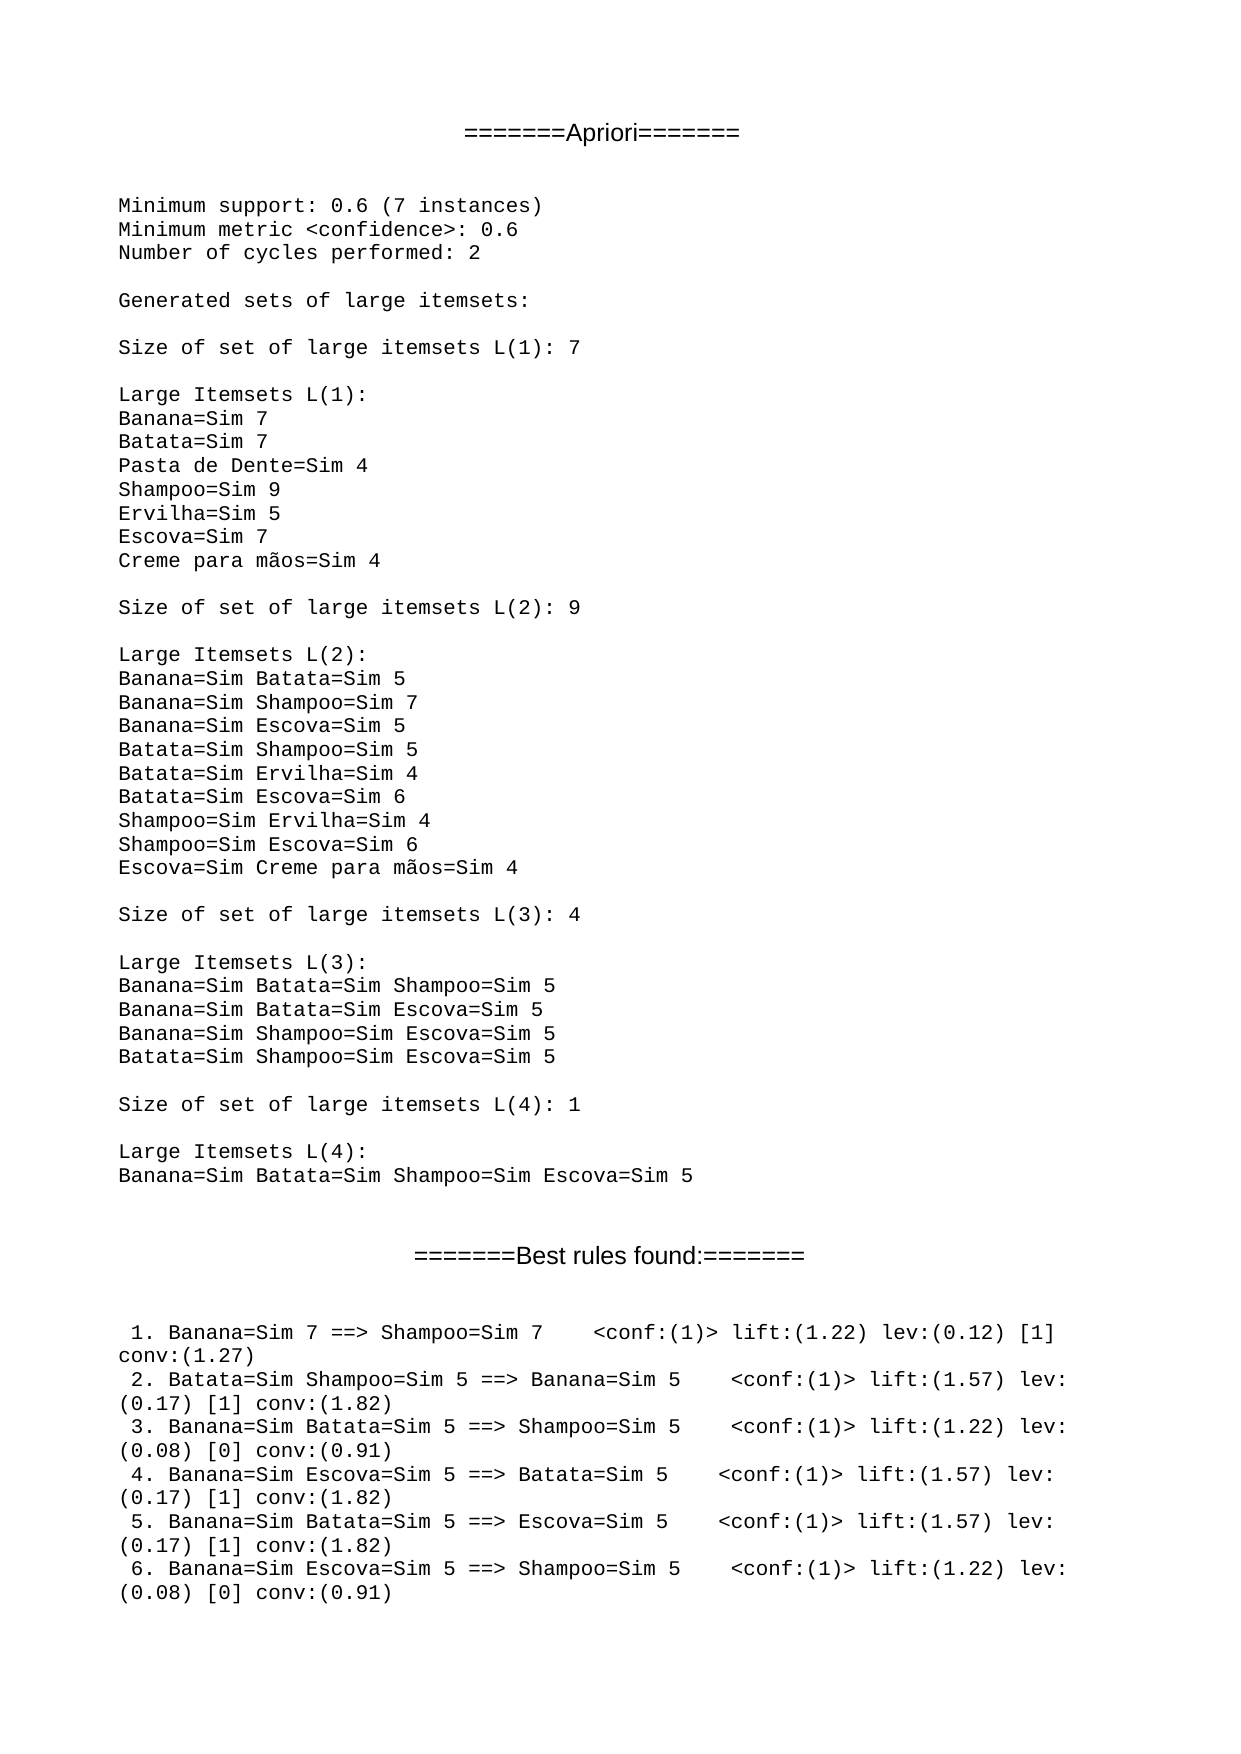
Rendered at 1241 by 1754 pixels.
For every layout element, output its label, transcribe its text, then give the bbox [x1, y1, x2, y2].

text Minimum support: 0.6 (7 instances) [118, 195, 1122, 219]
text Shampoo=Sim Escova=Sim 6 [118, 833, 1122, 857]
text Ervilha=Sim 5 [118, 502, 1122, 526]
text Banana=Sim Shampoo=Sim Escova=Sim 5 [118, 1023, 1122, 1046]
text 1. Banana=Sim 7 ==> Shampoo=Sim 7 <conf:(1)> lift:(1.22) lev:(0.12) [1] conv:(1.27) [118, 1322, 1122, 1369]
text Large Itemsets L(2): [118, 644, 1122, 668]
text Batata=Sim Shampoo=Sim Escova=Sim 5 [118, 1046, 1122, 1070]
text Banana=Sim Shampoo=Sim 7 [118, 692, 1122, 715]
text Banana=Sim 7 [118, 408, 1122, 432]
text Number of cycles performed: 2 [118, 242, 1122, 266]
text Minimum metric <confidence>: 0.6 [118, 219, 1122, 242]
text Banana=Sim Batata=Sim 5 [118, 668, 1122, 692]
text Shampoo=Sim Ervilha=Sim 4 [118, 810, 1122, 833]
text Size of set of large itemsets L(4): 1 [118, 1094, 1122, 1117]
text Banana=Sim Batata=Sim Escova=Sim 5 [118, 999, 1122, 1023]
text 2. Batata=Sim Shampoo=Sim 5 ==> Banana=Sim 5 <conf:(1)> lift:(1.57) lev:(0.17) [1] conv:(1.82) [118, 1369, 1122, 1416]
text Creme para mãos=Sim 4 [118, 550, 1122, 573]
text Large Itemsets L(3): [118, 952, 1122, 975]
text Batata=Sim 7 [118, 432, 1122, 455]
text 4. Banana=Sim Escova=Sim 5 ==> Batata=Sim 5 <conf:(1)> lift:(1.57) lev:(0.17) [1] conv:(1.82) [118, 1464, 1122, 1511]
text Large Itemsets L(4): [118, 1141, 1122, 1164]
text =======Best rules found:======= [118, 1241, 1122, 1269]
text Batata=Sim Escova=Sim 6 [118, 786, 1122, 810]
text Batata=Sim Ervilha=Sim 4 [118, 763, 1122, 786]
text Size of set of large itemsets L(1): 7 [118, 337, 1122, 361]
text Generated sets of large itemsets: [118, 290, 1122, 313]
text Pasta de Dente=Sim 4 [118, 455, 1122, 479]
text Shampoo=Sim 9 [118, 479, 1122, 502]
text Banana=Sim Batata=Sim Shampoo=Sim Escova=Sim 5 [118, 1164, 1122, 1188]
text Large Itemsets L(1): [118, 384, 1122, 408]
text 5. Banana=Sim Batata=Sim 5 ==> Escova=Sim 5 <conf:(1)> lift:(1.57) lev:(0.17) [1] conv:(1.82) [118, 1511, 1122, 1558]
text 3. Banana=Sim Batata=Sim 5 ==> Shampoo=Sim 5 <conf:(1)> lift:(1.22) lev:(0.08) [0] conv:(0.91) [118, 1416, 1122, 1464]
text Escova=Sim Creme para mãos=Sim 4 [118, 857, 1122, 881]
text Size of set of large itemsets L(2): 9 [118, 597, 1122, 621]
text Banana=Sim Escova=Sim 5 [118, 715, 1122, 739]
text =======Apriori======= [118, 118, 1122, 148]
text Banana=Sim Batata=Sim Shampoo=Sim 5 [118, 975, 1122, 999]
text Escova=Sim 7 [118, 526, 1122, 550]
text Batata=Sim Shampoo=Sim 5 [118, 739, 1122, 763]
text Size of set of large itemsets L(3): 4 [118, 904, 1122, 928]
text 6. Banana=Sim Escova=Sim 5 ==> Shampoo=Sim 5 <conf:(1)> lift:(1.22) lev:(0.08) [0] conv:(0.91) [118, 1558, 1122, 1606]
